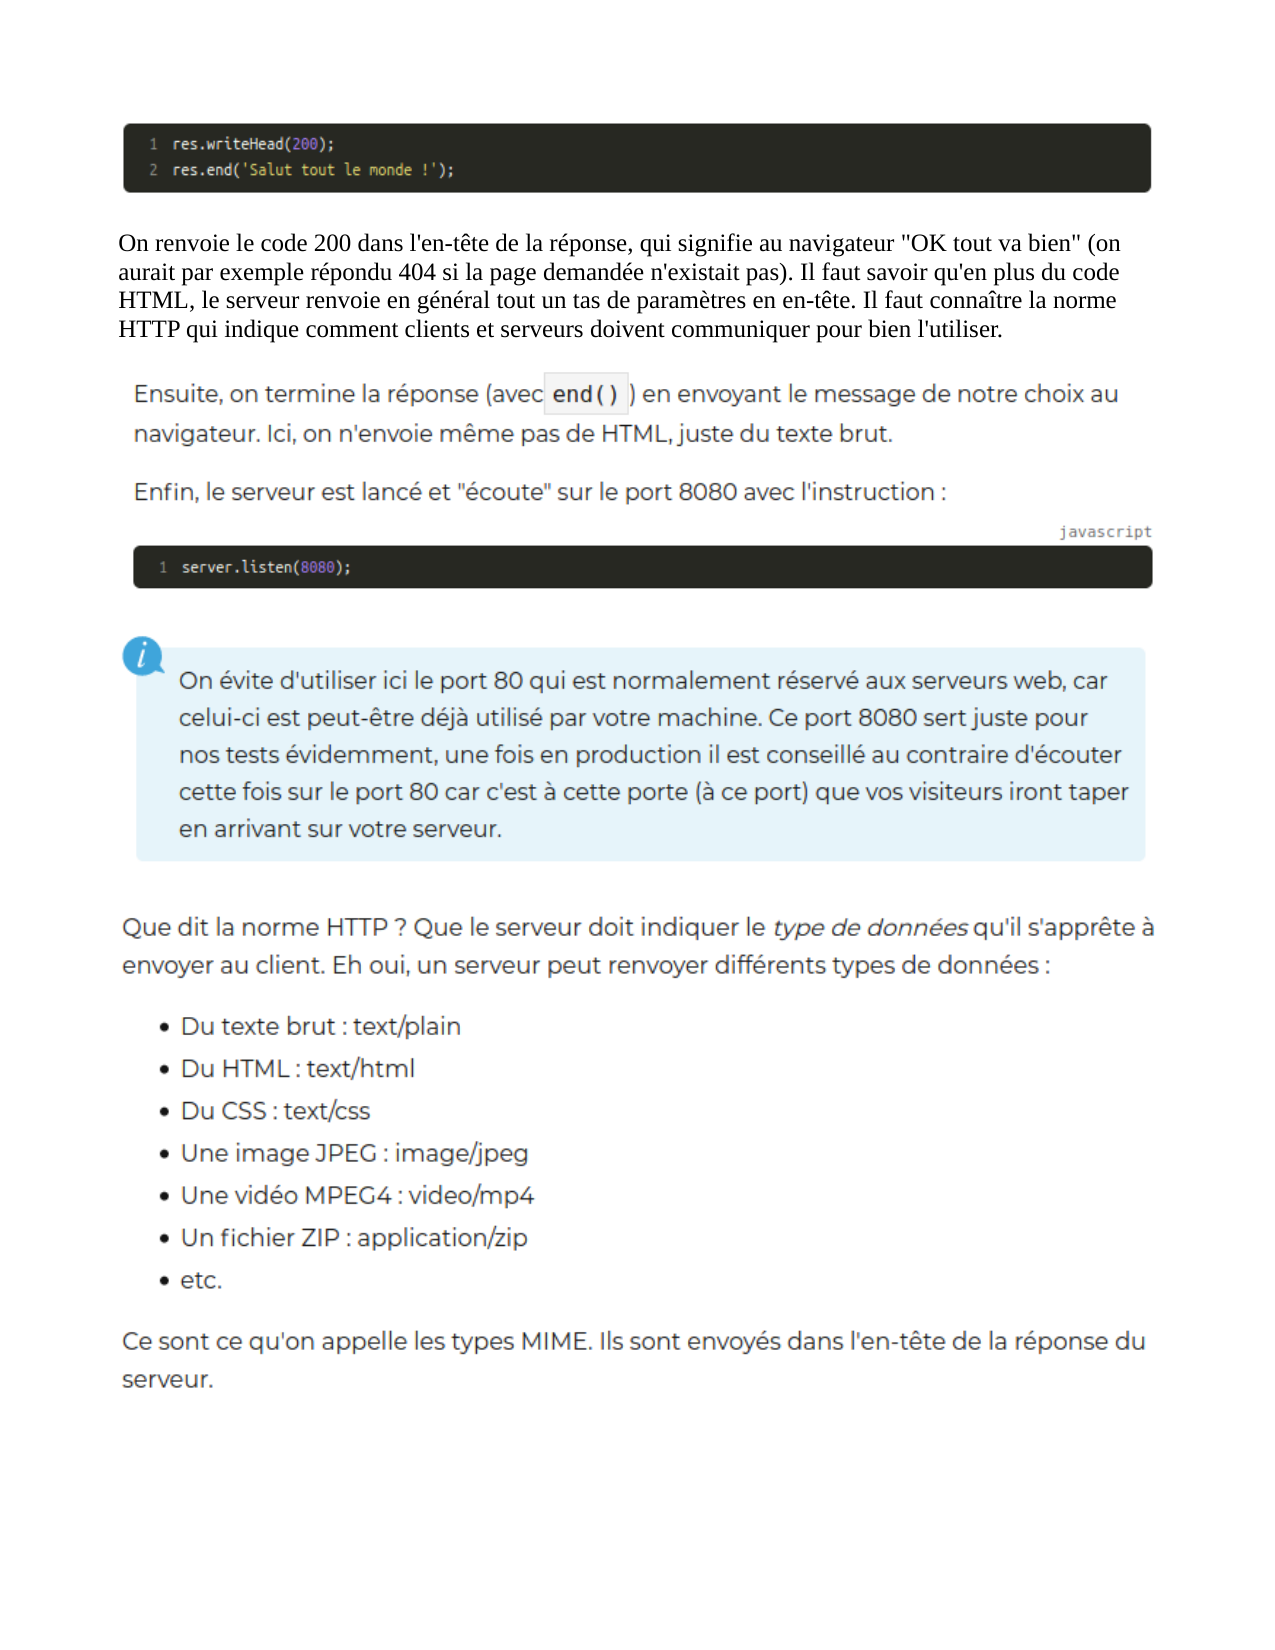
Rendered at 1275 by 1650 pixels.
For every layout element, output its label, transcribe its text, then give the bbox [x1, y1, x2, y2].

picture [118, 898, 1157, 1398]
picture [118, 118, 1157, 200]
picture [118, 625, 1157, 870]
text On renvoie le code 200 dans l'en-tête de la réponse, qui signifie au navigateur "OK tout va bien" (on aurait par exemple répondu 404 si la page demandée n'existait pas). Il faut savoir qu'en plus du code HTML, le serveur renvoie en général tout un tas de paramètres en en-tête. Il faut connaître la norme HTTP qui indique comment clients et serveurs doivent communiquer pour bien l'utiliser. [118, 228, 1157, 343]
picture [118, 371, 1157, 597]
